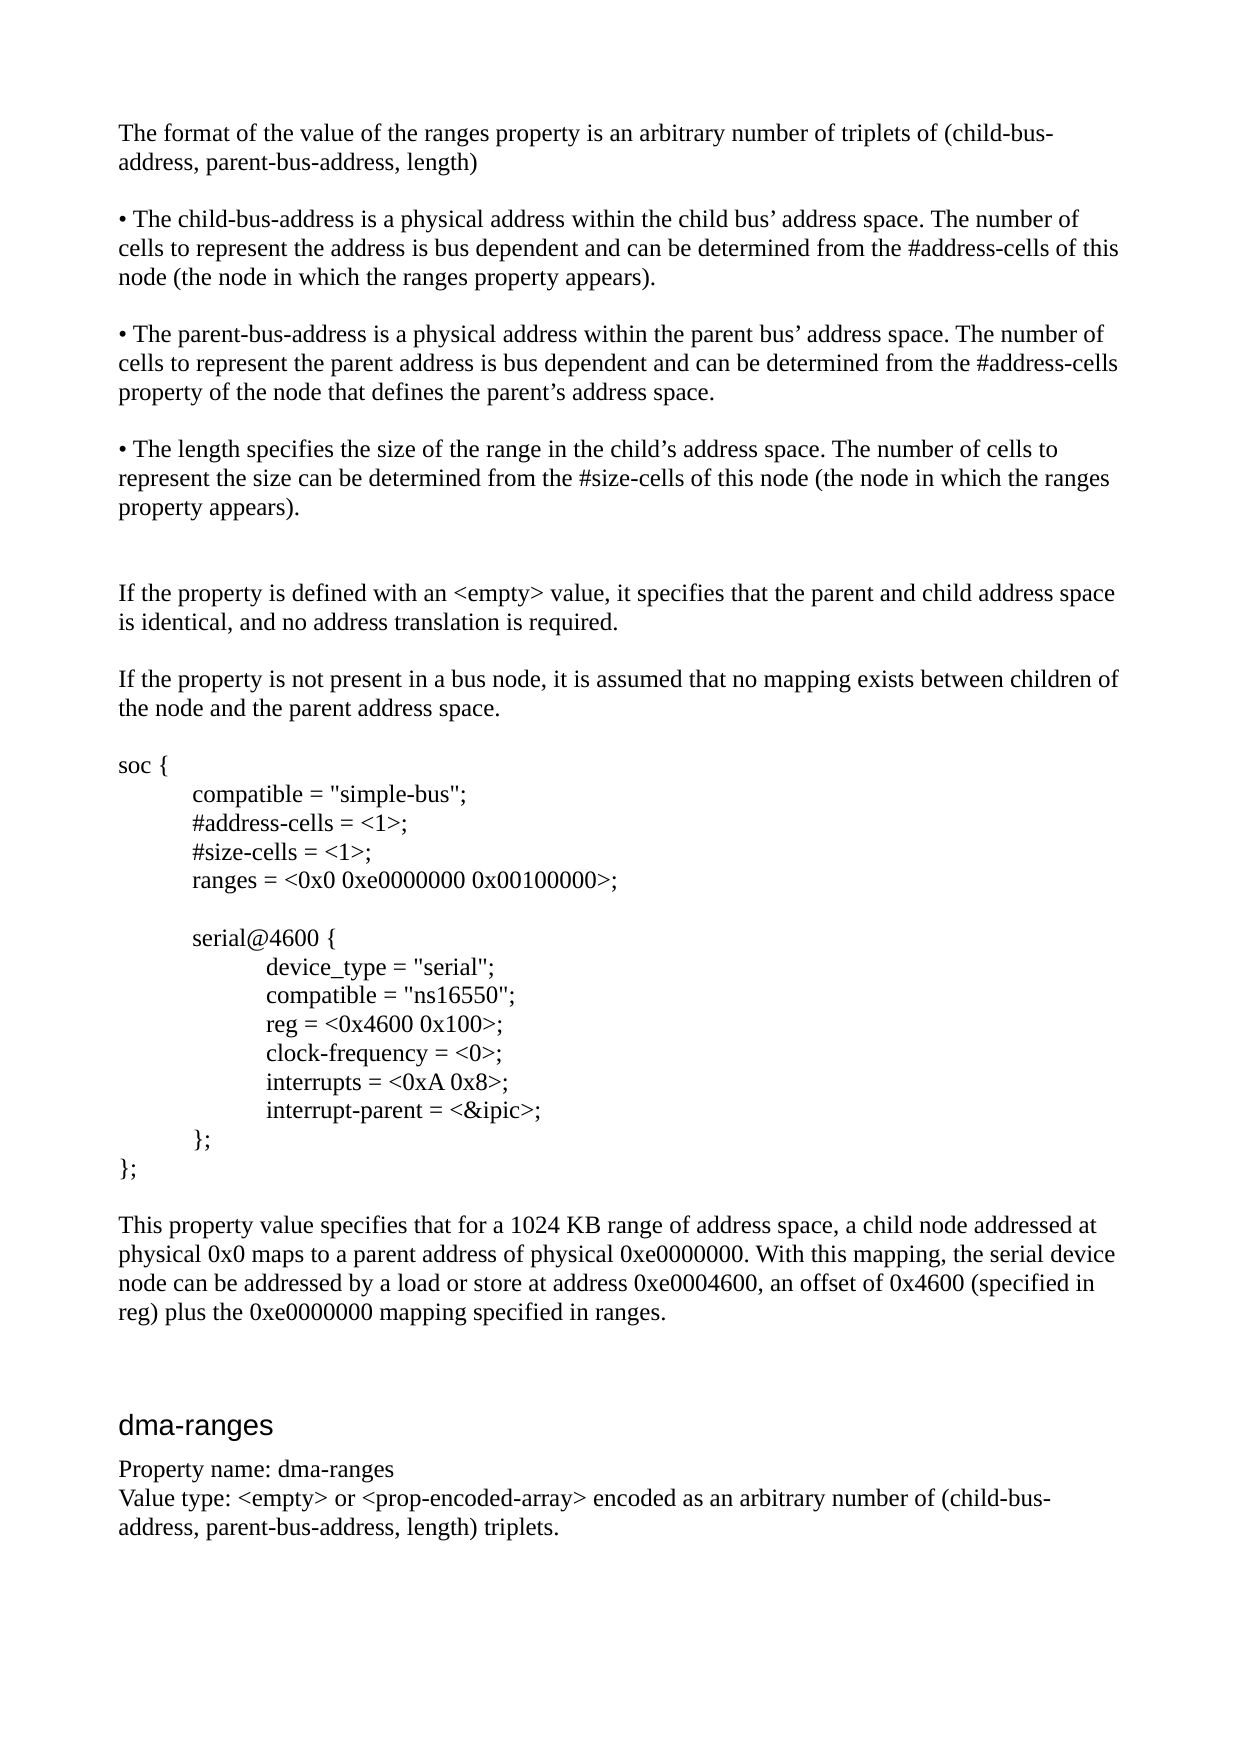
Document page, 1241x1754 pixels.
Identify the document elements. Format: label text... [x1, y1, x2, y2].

text interrupts = <0xA 0x8>; [118, 1067, 1122, 1096]
text serial@4600 { [118, 923, 1122, 952]
text reg = <0x4600 0x100>; [118, 1009, 1122, 1038]
text }; [118, 1124, 1122, 1153]
text • The length specifies the size of the range in the child’s address space. The number of cells to represent the size can be determined from the #size-cells of this node (the node in which the ranges property appears). [118, 434, 1122, 521]
text This property value specifies that for a 1024 KB range of address space, a child node addressed at physical 0x0 maps to a parent address of physical 0xe0000000. With this mapping, the serial device node can be addressed by a load or store at address 0xe0004600, an offset of 0x4600 (specified in reg) plus the 0xe0000000 mapping specified in ranges. [118, 1211, 1122, 1326]
text interrupt-parent = <&ipic>; [118, 1096, 1122, 1124]
text compatible = "ns16550"; [118, 981, 1122, 1009]
text #size-cells = <1>; [118, 837, 1122, 866]
text • The parent-bus-address is a physical address within the parent bus’ address space. The number of cells to represent the parent address is bus dependent and can be determined from the #address-cells property of the node that defines the parent’s address space. [118, 319, 1122, 406]
text #address-cells = <1>; [118, 808, 1122, 837]
text device_type = "serial"; [118, 952, 1122, 981]
text The format of the value of the ranges property is an arbitrary number of triplets of (child-bus-address, parent-bus-address, length) [118, 118, 1122, 176]
text Property name: dma-ranges [118, 1454, 1122, 1483]
subtitle dma-ranges [118, 1408, 1122, 1442]
text }; [118, 1153, 1122, 1182]
text soc { [118, 751, 1122, 779]
text compatible = "simple-bus"; [118, 779, 1122, 808]
text If the property is defined with an <empty> value, it specifies that the parent and child address space is identical, and no address translation is required. [118, 578, 1122, 636]
text clock-frequency = <0>; [118, 1038, 1122, 1067]
text • The child-bus-address is a physical address within the child bus’ address space. The number of cells to represent the address is bus dependent and can be determined from the #address-cells of this node (the node in which the ranges property appears). [118, 204, 1122, 291]
text Value type: <empty> or <prop-encoded-array> encoded as an arbitrary number of (child-bus-address, parent-bus-address, length) triplets. [118, 1483, 1122, 1540]
text ranges = <0x0 0xe0000000 0x00100000>; [118, 866, 1122, 894]
text If the property is not present in a bus node, it is assumed that no mapping exists between children of the node and the parent address space. [118, 664, 1122, 722]
